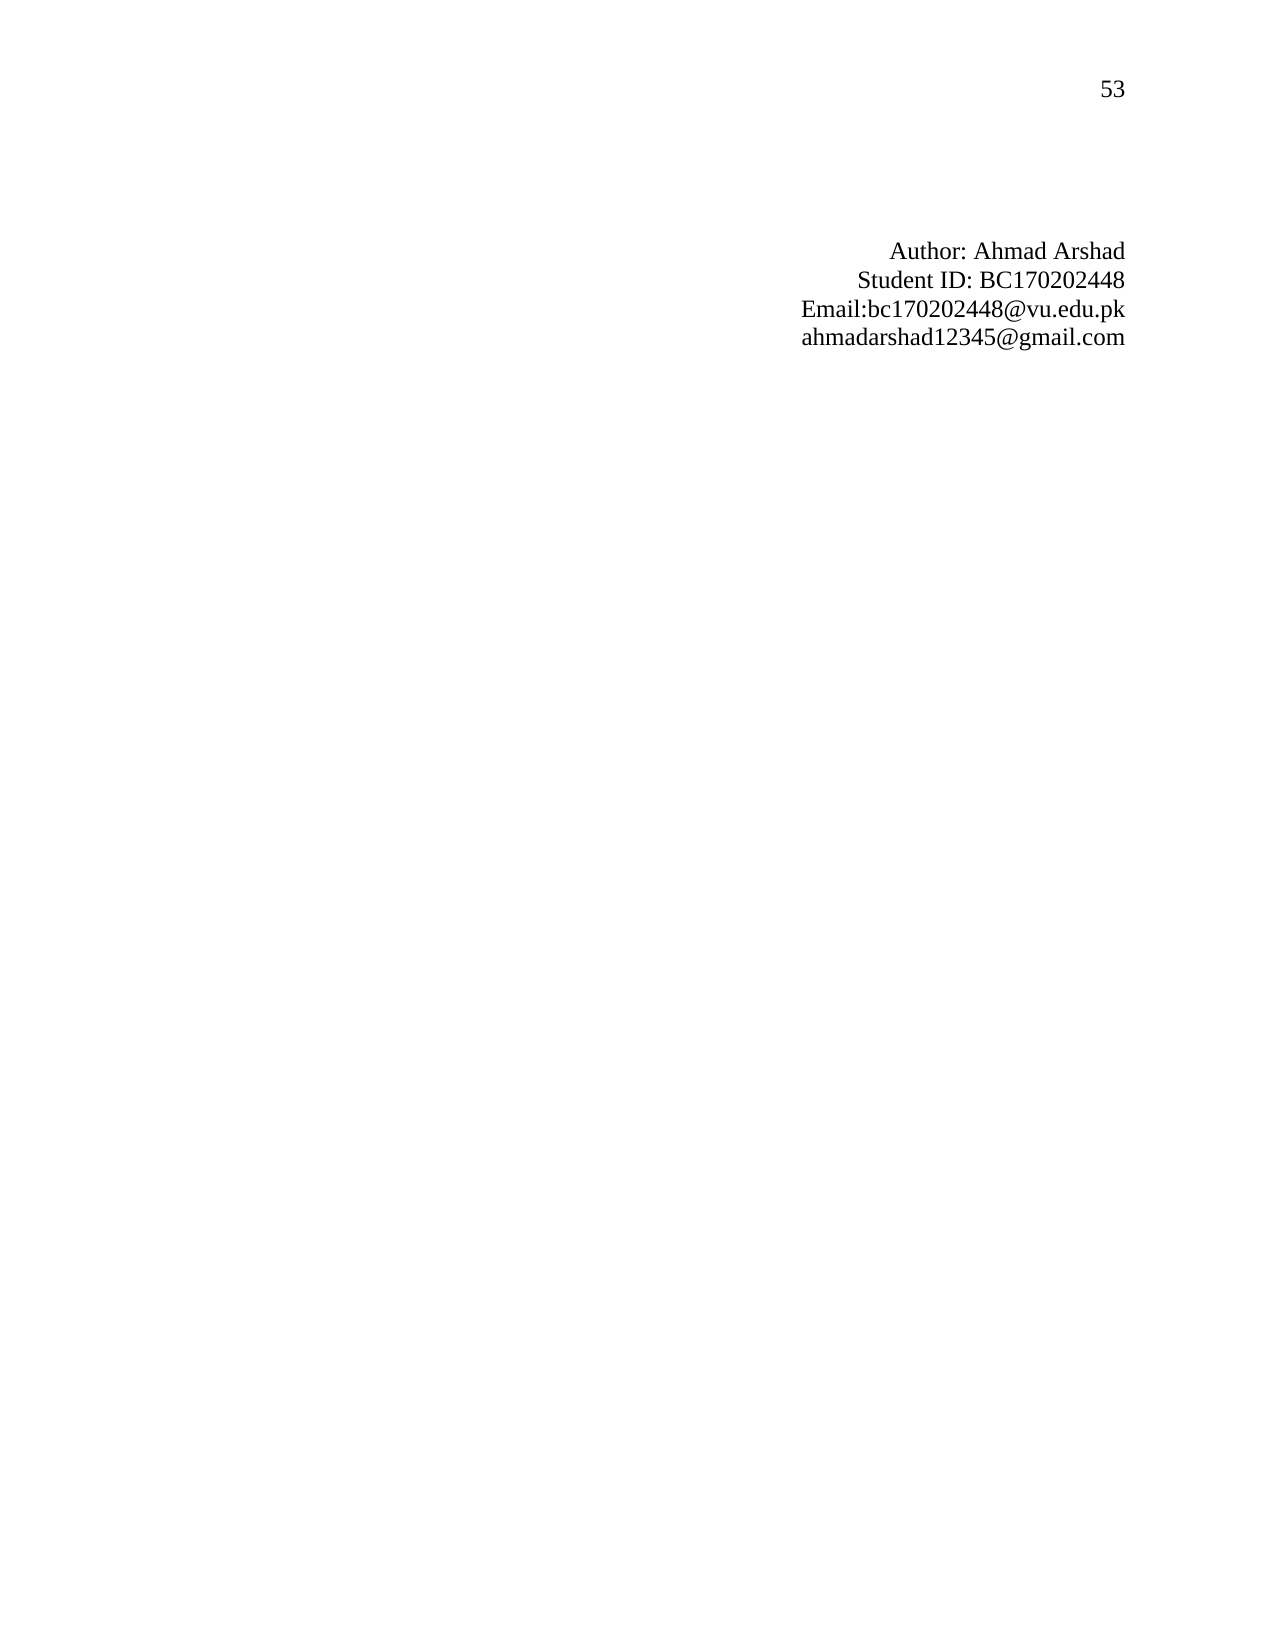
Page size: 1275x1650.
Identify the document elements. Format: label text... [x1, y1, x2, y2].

text Student ID: BC170202448 [150, 265, 1125, 294]
text Author: Ahmad Arshad [150, 236, 1125, 265]
text ahmadarshad12345@gmail.com [150, 322, 1125, 351]
text Email:bc170202448@vu.edu.pk [150, 294, 1125, 322]
